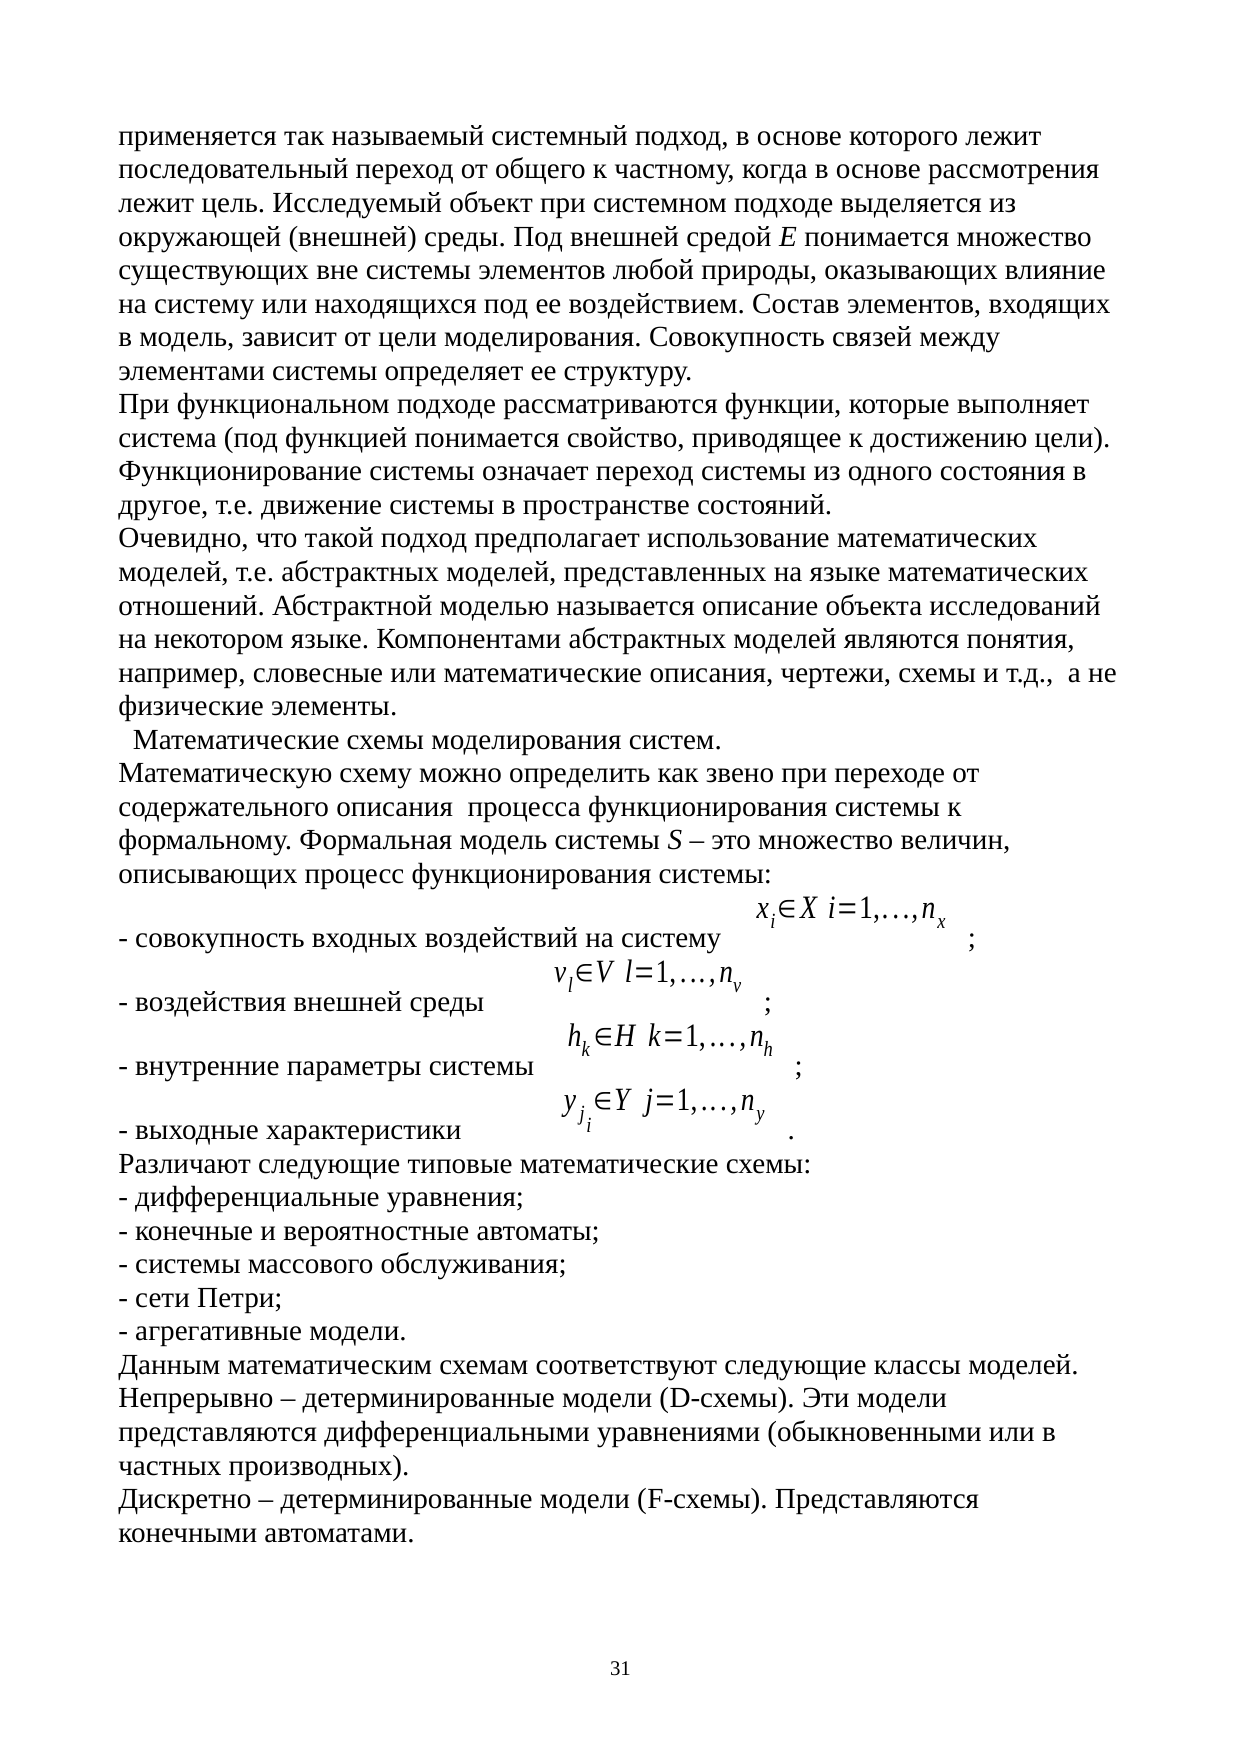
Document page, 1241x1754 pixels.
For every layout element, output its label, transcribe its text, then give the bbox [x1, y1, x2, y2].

text - воздействия внешней среды ; [118, 954, 1122, 1018]
text - внутренние параметры системы ; [118, 1018, 1122, 1082]
text Данным математическим схемам соответствуют следующие классы моделей. [118, 1347, 1122, 1381]
text Различают следующие типовые математические схемы: [118, 1146, 1122, 1179]
text Очевидно, что такой подход предполагает использование математических моделей, т.е. абстрактных моделей, представленных на языке математических отношений. Абстрактной моделью называется описание объекта исследований на некотором языке. Компонентами абстрактных моделей являются понятия, например, словесные или математические описания, чертежи, схемы и т.д., а не физические элементы. [118, 521, 1122, 722]
text - конечные и вероятностные автоматы; [118, 1213, 1122, 1246]
text - совокупность входных воздействий на систему ; [118, 889, 1122, 954]
text Непрерывно – детерминированные модели (D-схемы). Эти модели представляются дифференциальными уравнениями (обыкновенными или в частных производных). [118, 1381, 1122, 1481]
text - агрегативные модели. [118, 1313, 1122, 1347]
text При функциональном подходе рассматриваются функции, которые выполняет система (под функцией понимается свойство, приводящее к достижению цели). Функционирование системы означает переход системы из одного состояния в другое, т.е. движение системы в пространстве состояний. [118, 386, 1122, 521]
text применяется так называемый системный подход, в основе которого лежит последовательный переход от общего к частному, когда в основе рассмотрения лежит цель. Исследуемый объект при системном подходе выделяется из окружающей (внешней) среды. Под внешней средой Е понимается множество существующих вне системы элементов любой природы, оказывающих влияние на систему или находящихся под ее воздействием. Состав элементов, входящих в модель, зависит от цели моделирования. Совокупность связей между элементами системы определяет ее структуру. [118, 118, 1122, 386]
text - выходные характеристики . [118, 1082, 1122, 1146]
text Математическую схему можно определить как звено при переходе от содержательного описания процесса функционирования системы к формальному. Формальная модель системы S – это множество величин, описывающих процесс функционирования системы: [118, 755, 1122, 889]
text Математические схемы моделирования систем. [118, 722, 1122, 755]
text - системы массового обслуживания; [118, 1246, 1122, 1280]
text - дифференциальные уравнения; [118, 1179, 1122, 1213]
text Дискретно – детерминированные модели (F-схемы). Представляются конечными автоматами. [118, 1481, 1122, 1548]
text - сети Петри; [118, 1280, 1122, 1313]
